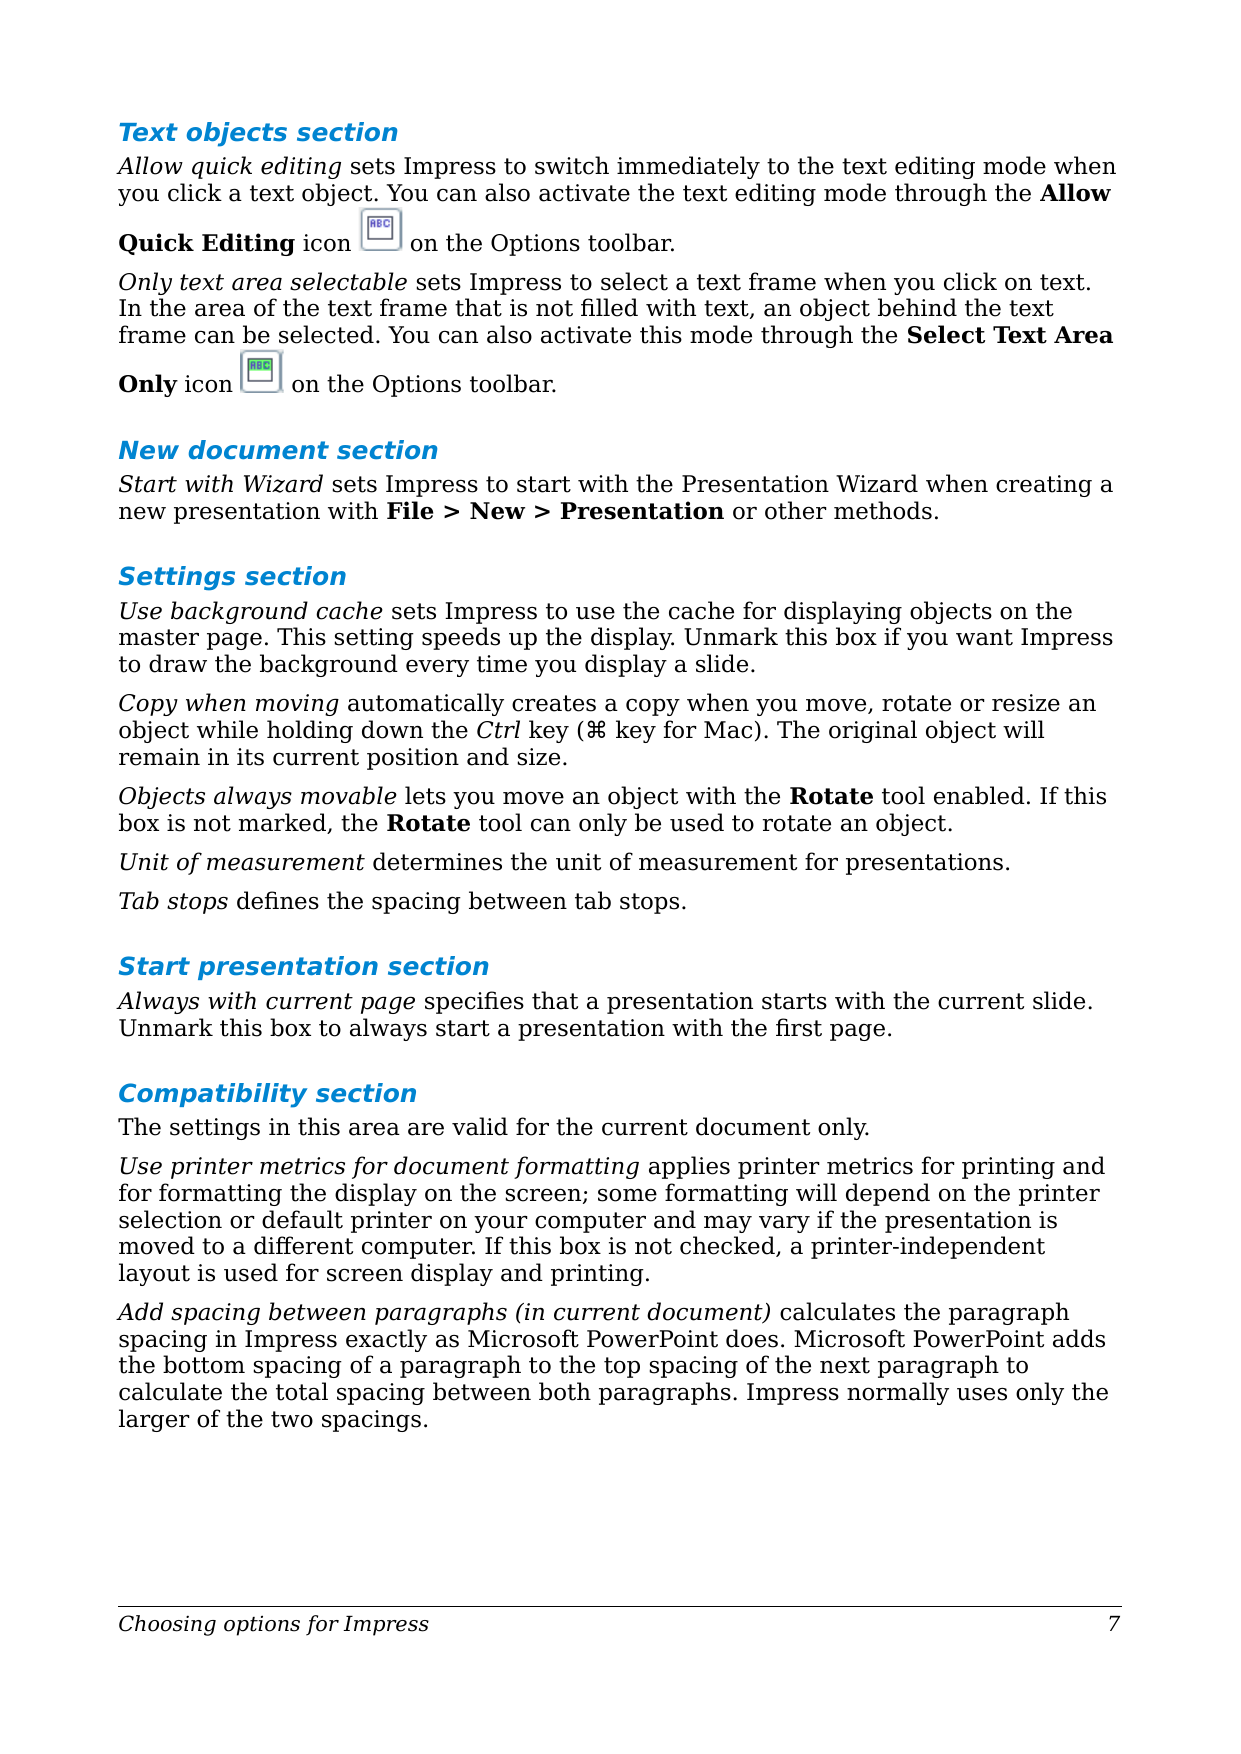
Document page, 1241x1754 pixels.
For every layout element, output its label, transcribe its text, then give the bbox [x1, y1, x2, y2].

text Allow quick editing sets Impress to switch immediately to the text editing mode when you click a text object. You can also activate the text editing mode through the Allow Quick Editing icon on the Options toolbar. [118, 153, 1122, 256]
text Unit of measurement determines the unit of measurement for presentations. [118, 849, 1122, 876]
text Tab stops defines the spacing between tab stops. [118, 888, 1122, 915]
text Only text area selectable sets Impress to select a text frame when you click on text. In the area of the text frame that is not filled with text, an object behind the text frame can be selected. You can also activate this mode through the Select Text Area Only icon on the Options toolbar. [118, 269, 1122, 398]
subtitle Text objects section [118, 118, 1122, 147]
subtitle New document section [118, 436, 1122, 465]
text Copy when moving automatically creates a copy when you move, rotate or resize an object while holding down the Ctrl key (⌘ key for Mac). The original object will remain in its current position and size. [118, 690, 1122, 770]
text Objects always movable lets you move an object with the Rotate tool enabled. If this box is not marked, the Rotate tool can only be used to rotate an object. [118, 783, 1122, 837]
text Use background cache sets Impress to use the cache for displaying objects on the master page. This setting speeds up the display. Unmark this box if you want Impress to draw the background every time you display a slide. [118, 598, 1122, 678]
text The settings in this area are valid for the current document only. [118, 1114, 1122, 1141]
subtitle Settings section [118, 562, 1122, 592]
text Always with current page specifies that a presentation starts with the current slide. Unmark this box to always start a presentation with the first page. [118, 988, 1122, 1041]
text Use printer metrics for document formatting applies printer metrics for printing and for formatting the display on the screen; some formatting will depend on the printer selection or default printer on your computer and may vary if the presentation is moved to a different computer. If this box is not checked, a printer-independent layout is used for screen display and printing. [118, 1153, 1122, 1287]
subtitle Start presentation section [118, 953, 1122, 982]
text Add spacing between paragraphs (in current document) calculates the paragraph spacing in Impress exactly as Microsoft PowerPoint does. Microsoft PowerPoint adds the bottom spacing of a paragraph to the top spacing of the next paragraph to calculate the total spacing between both paragraphs. Impress normally uses only the larger of the two spacings. [118, 1299, 1122, 1433]
subtitle Compatibility section [118, 1079, 1122, 1108]
text Start with Wizard sets Impress to start with the Presentation Wizard when creating a new presentation with File > New > Presentation or other methods. [118, 471, 1122, 525]
picture [358, 207, 403, 251]
picture [240, 349, 284, 393]
